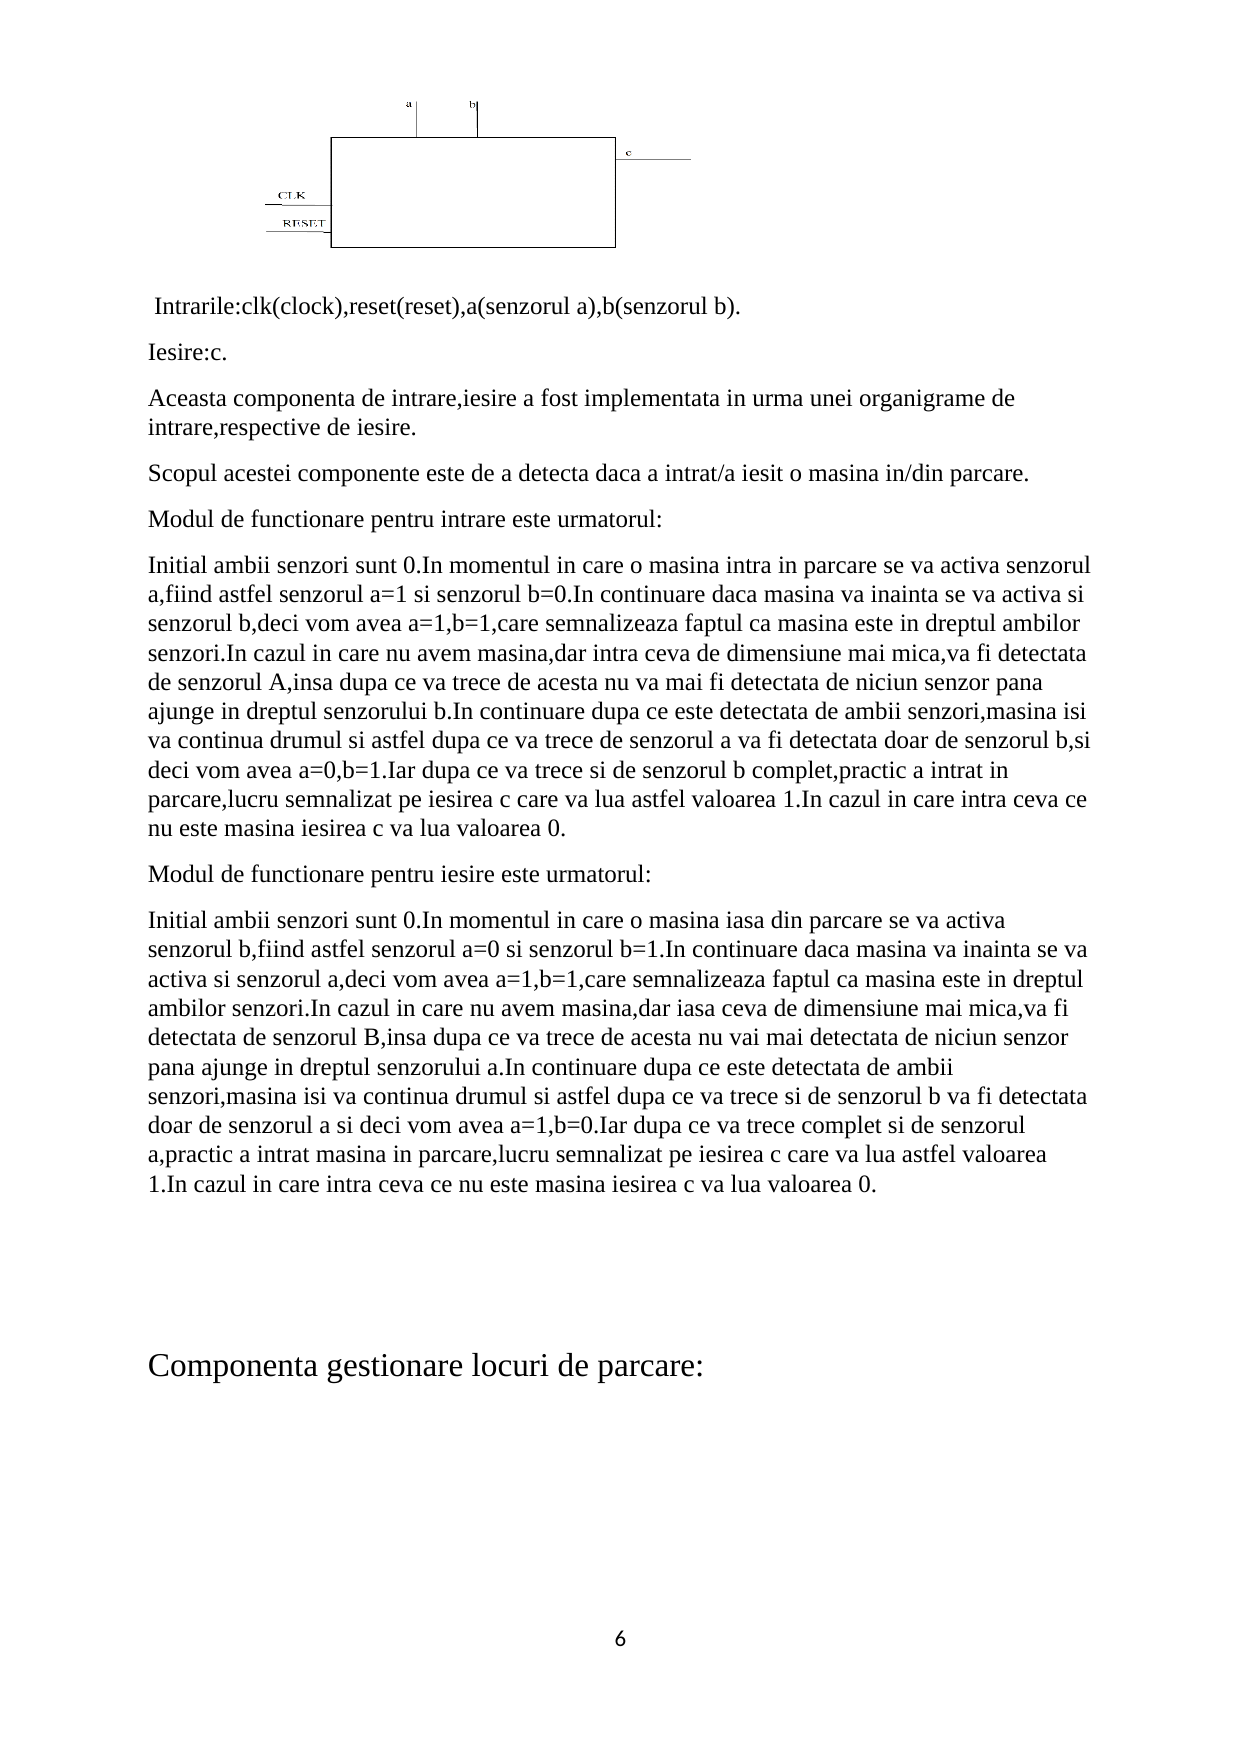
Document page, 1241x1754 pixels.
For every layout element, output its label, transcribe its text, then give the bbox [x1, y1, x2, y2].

text Initial ambii senzori sunt 0.In momentul in care o masina iasa din parcare se va activa senzorul b,fiind astfel senzorul a=0 si senzorul b=1.In continuare daca masina va inainta se va activa si senzorul a,deci vom avea a=1,b=1,care semnalizeaza faptul ca masina este in dreptul ambilor senzori.In cazul in care nu avem masina,dar iasa ceva de dimensiune mai mica,va fi detectata de senzorul B,insa dupa ce va trece de acesta nu vai mai detectata de niciun senzor pana ajunge in dreptul senzorului a.In continuare dupa ce este detectata de ambii senzori,masina isi va continua drumul si astfel dupa ce va trece si de senzorul b va fi detectata doar de senzorul a si deci vom avea a=1,b=0.Iar dupa ce va trece complet si de senzorul a,practic a intrat masina in parcare,lucru semnalizat pe iesirea c care va lua astfel valoarea 1.In cazul in care intra ceva ce nu este masina iesirea c va lua valoarea 0. [148, 905, 1093, 1197]
text Iesire:c. [148, 337, 1093, 366]
text Componenta gestionare locuri de parcare: [148, 1346, 1093, 1384]
text Scopul acestei componente este de a detecta daca a intrat/a iesit o masina in/din parcare. [148, 458, 1093, 487]
text Modul de functionare pentru iesire este urmatorul: [148, 859, 1093, 888]
text Initial ambii senzori sunt 0.In momentul in care o masina intra in parcare se va activa senzorul a,fiind astfel senzorul a=1 si senzorul b=0.In continuare daca masina va inainta se va activa si senzorul b,deci vom avea a=1,b=1,care semnalizeaza faptul ca masina este in dreptul ambilor senzori.In cazul in care nu avem masina,dar intra ceva de dimensiune mai mica,va fi detectata de senzorul A,insa dupa ce va trece de acesta nu va mai fi detectata de niciun senzor pana ajunge in dreptul senzorului b.In continuare dupa ce este detectata de ambii senzori,masina isi va continua drumul si astfel dupa ce va trece de senzorul a va fi detectata doar de senzorul b,si deci vom avea a=0,b=1.Iar dupa ce va trece si de senzorul b complet,practic a intrat in parcare,lucru semnalizat pe iesirea c care va lua astfel valoarea 1.In cazul in care intra ceva ce nu este masina iesirea c va lua valoarea 0. [148, 550, 1093, 842]
text Aceasta componenta de intrare,iesire a fost implementata in urma unei organigrame de intrare,respective de iesire. [148, 383, 1093, 441]
text Modul de functionare pentru intrare este urmatorul: [148, 504, 1093, 533]
text Intrarile:clk(clock),reset(reset),a(senzorul a),b(senzorul b). [148, 291, 1093, 320]
